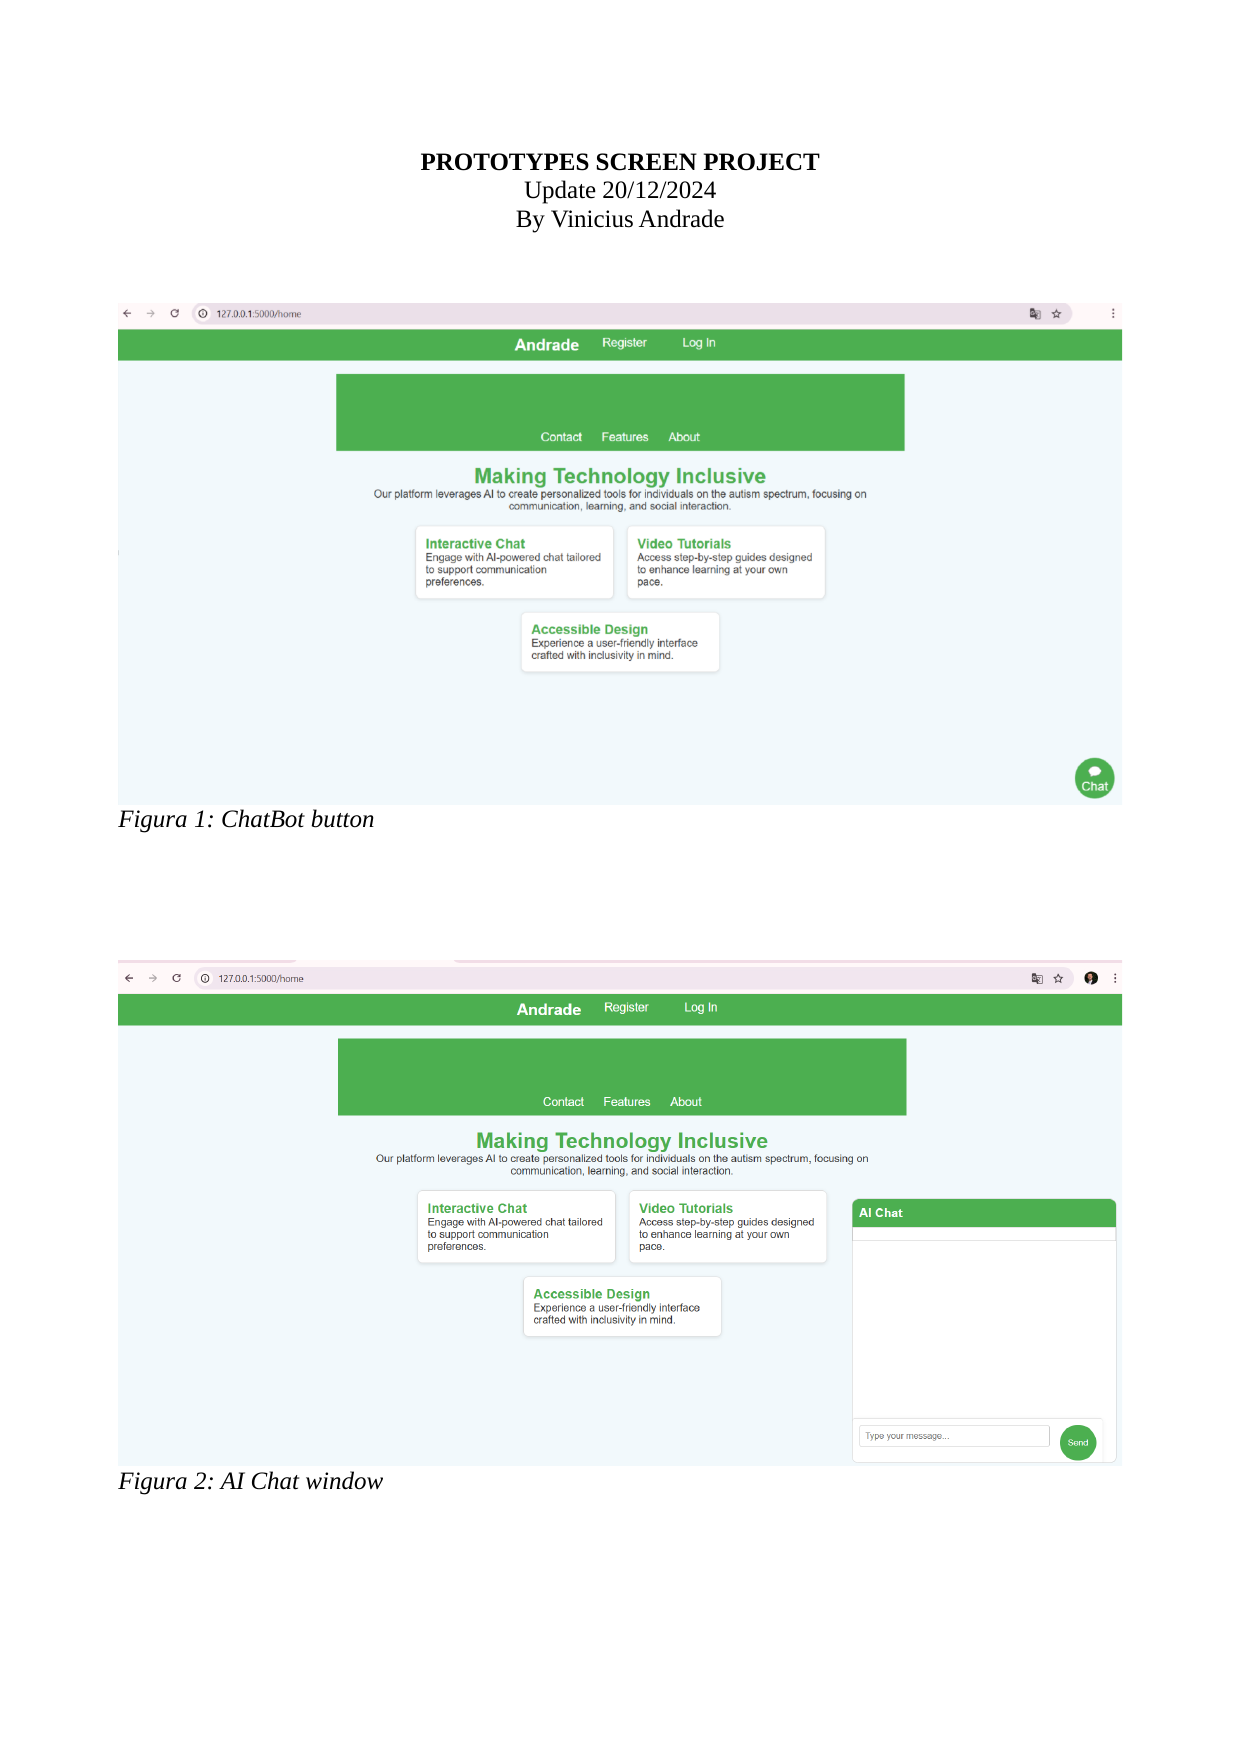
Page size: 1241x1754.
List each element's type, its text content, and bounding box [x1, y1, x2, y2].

text Figura 2: AI Chat window [118, 1466, 1122, 1495]
text By Vinicius Andrade [118, 204, 1122, 233]
picture [118, 303, 1123, 805]
text Update 20/12/2024 [118, 176, 1122, 204]
picture [118, 960, 1123, 1466]
text Figura 1: ChatBot button [118, 805, 1122, 833]
text PROTOTYPES SCREEN PROJECT [118, 147, 1122, 176]
